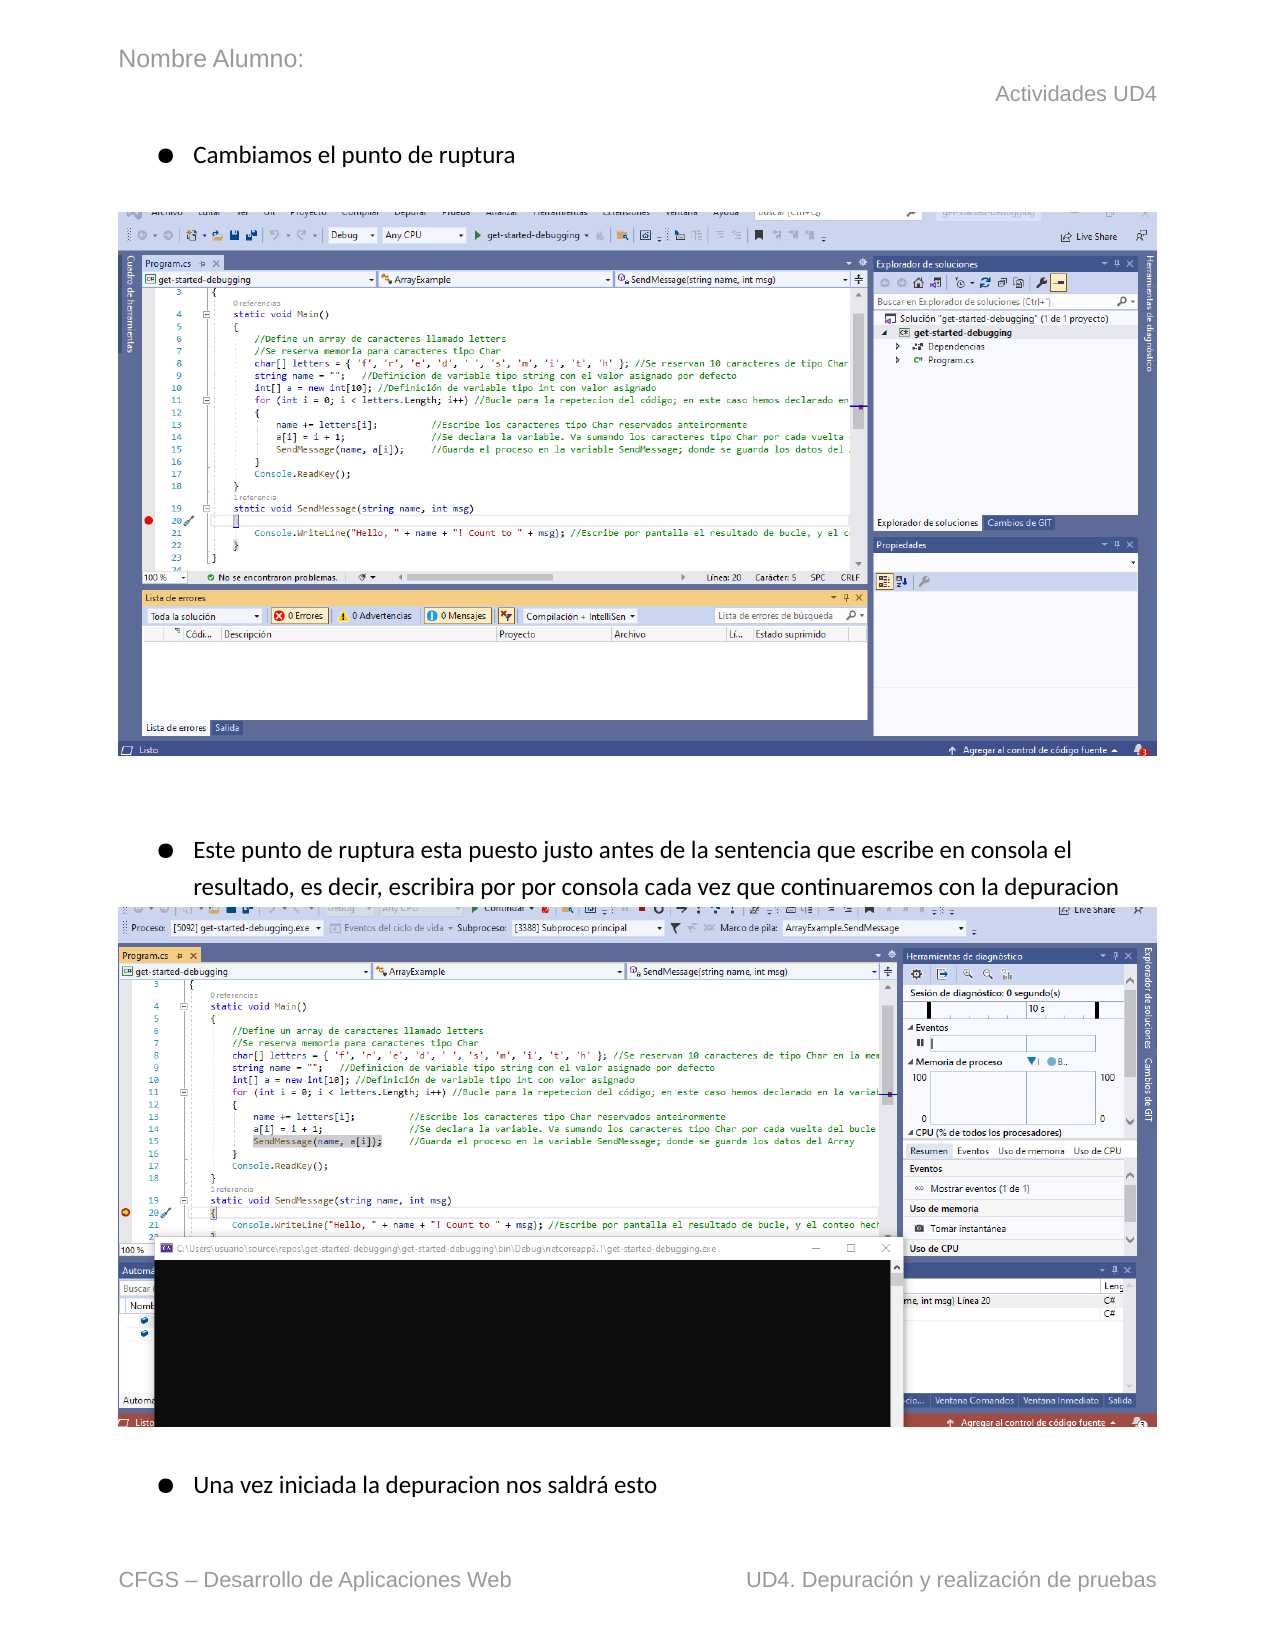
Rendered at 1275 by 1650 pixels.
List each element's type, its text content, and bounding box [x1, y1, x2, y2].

list Cambiamos el punto de ruptura [156, 139, 1157, 169]
list Este punto de ruptura esta puesto justo antes de la sentencia que escribe en consola el resultado, es decir, escribira por por consola cada vez que continuaremos con la depuracion [156, 834, 1157, 901]
list Una vez iniciada la depuracion nos saldrá esto [156, 1470, 1157, 1500]
picture [118, 212, 1157, 756]
picture [118, 907, 1157, 1427]
